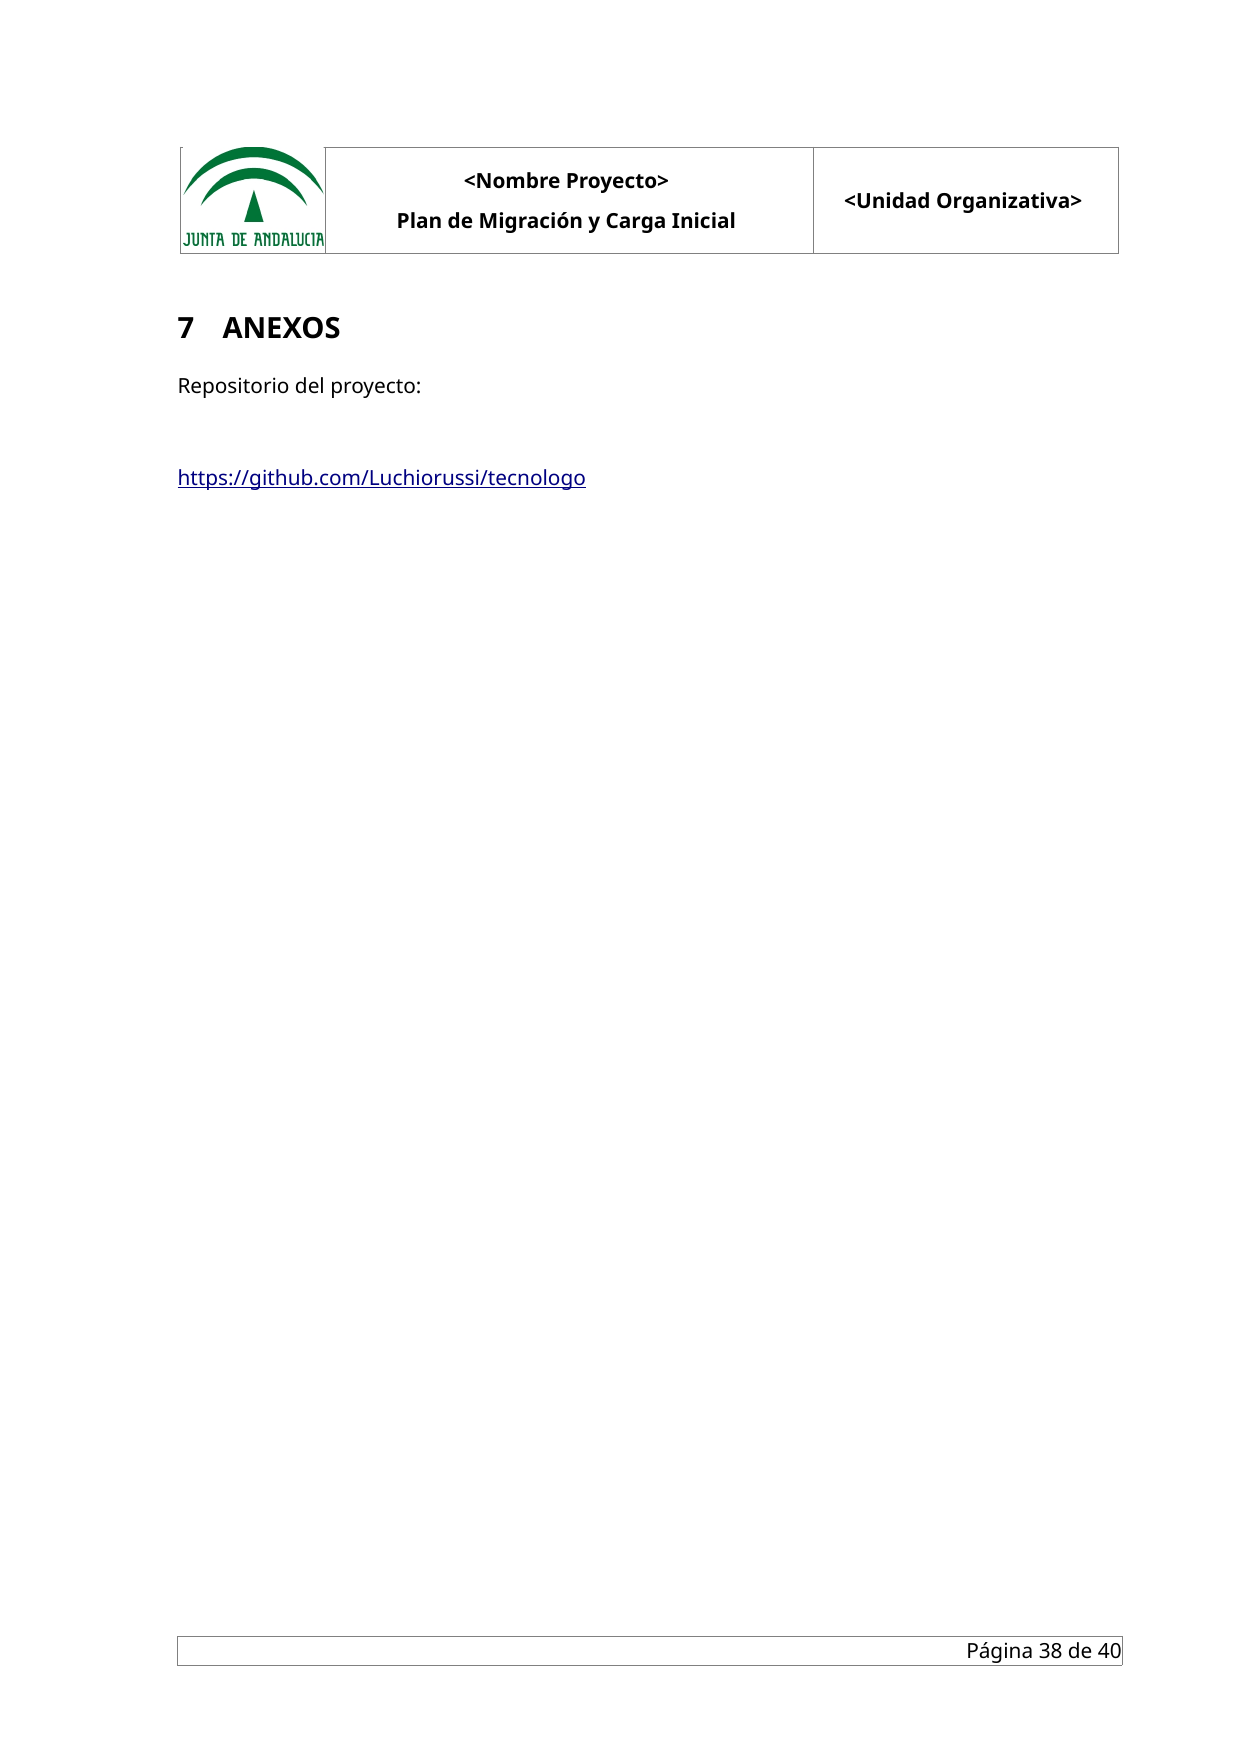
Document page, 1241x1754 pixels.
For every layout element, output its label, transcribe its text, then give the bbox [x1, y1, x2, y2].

text https://github.com/Luchiorussi/tecnologo [177, 463, 1122, 491]
subtitle ANEXOS [177, 307, 1122, 347]
text Repositorio del proyecto: [177, 372, 1122, 400]
